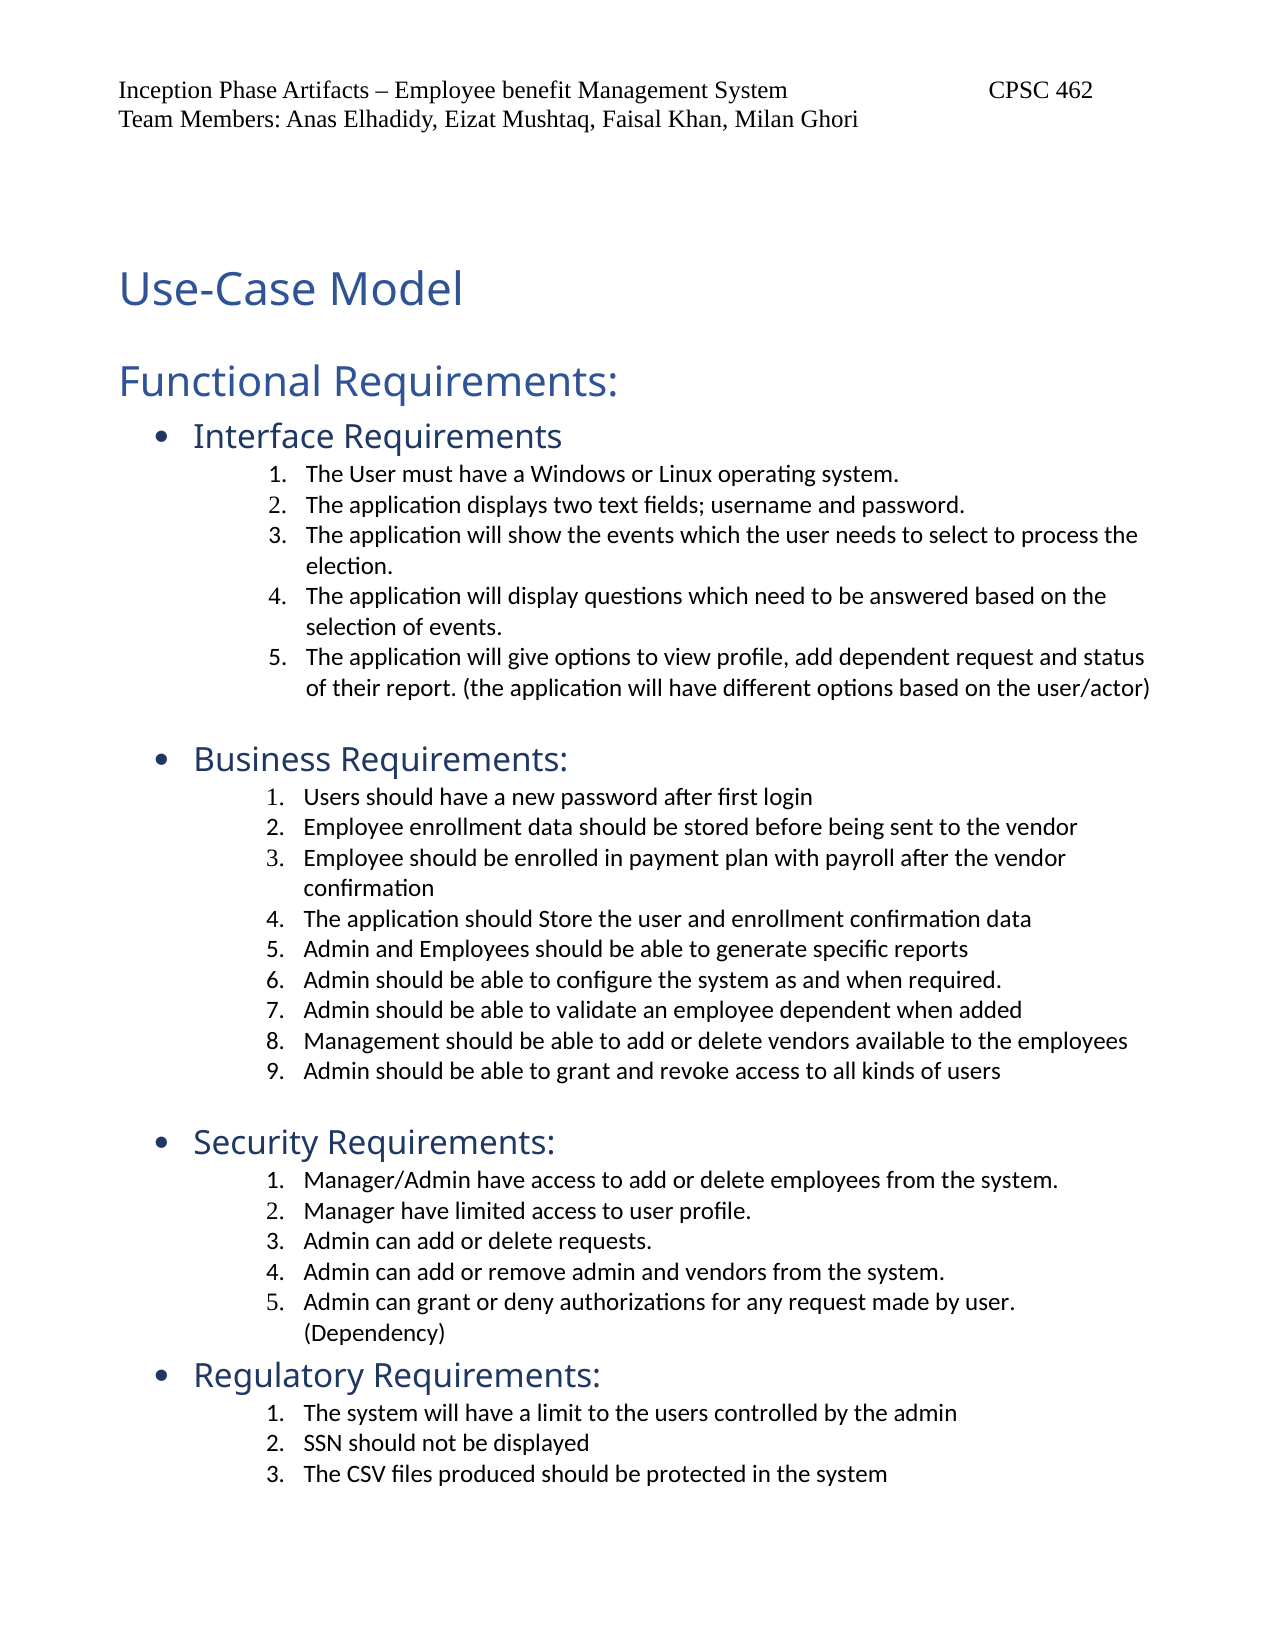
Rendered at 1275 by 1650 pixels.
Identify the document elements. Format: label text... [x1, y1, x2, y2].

list The application will display questions which need to be answered based on the selection of events. [268, 580, 1157, 641]
list SSN should not be displayed [266, 1428, 1157, 1458]
subtitle Functional Requirements: [118, 352, 1157, 409]
list Admin should be able to grant and revoke access to all kinds of users [266, 1056, 1157, 1086]
list Admin can grant or deny authorizations for any request made by user. (Dependency) [266, 1286, 1157, 1347]
list The application will give options to view profile, add dependent request and status of their report. (the application will have different options based on the user/actor) [268, 641, 1157, 702]
list Admin should be able to configure the system as and when required. [266, 964, 1157, 994]
list Admin can add or remove admin and vendors from the system. [266, 1256, 1157, 1286]
list Employee enrollment data should be stored before being sent to the vendor [266, 811, 1157, 842]
list Users should have a new password after first login [266, 781, 1157, 811]
list The system will have a limit to the users controlled by the admin [266, 1397, 1157, 1428]
list Manager/Admin have access to add or delete employees from the system. [266, 1164, 1157, 1195]
subtitle Security Requirements: [156, 1119, 1157, 1164]
list Manager have limited access to user profile. [266, 1195, 1157, 1225]
subtitle Use-Case Model [118, 257, 1157, 319]
subtitle Interface Requirements [156, 413, 1157, 458]
list Admin should be able to validate an employee dependent when added [266, 994, 1157, 1025]
list The application will show the events which the user needs to select to process the election. [268, 519, 1157, 580]
subtitle Regulatory Requirements: [156, 1352, 1157, 1397]
list Management should be able to add or delete vendors available to the employees [266, 1025, 1157, 1056]
subtitle Business Requirements: [156, 735, 1157, 781]
list Admin can add or delete requests. [266, 1225, 1157, 1256]
list The User must have a Windows or Linux operating system. [268, 458, 1157, 489]
list The CSV files produced should be protected in the system [266, 1458, 1157, 1489]
list Admin and Employees should be able to generate specific reports [266, 933, 1157, 964]
list The application should Store the user and enrollment confirmation data [266, 903, 1157, 933]
list The application displays two text fields; username and password. [268, 489, 1157, 519]
list Employee should be enrolled in payment plan with payroll after the vendor confirmation [266, 842, 1157, 903]
